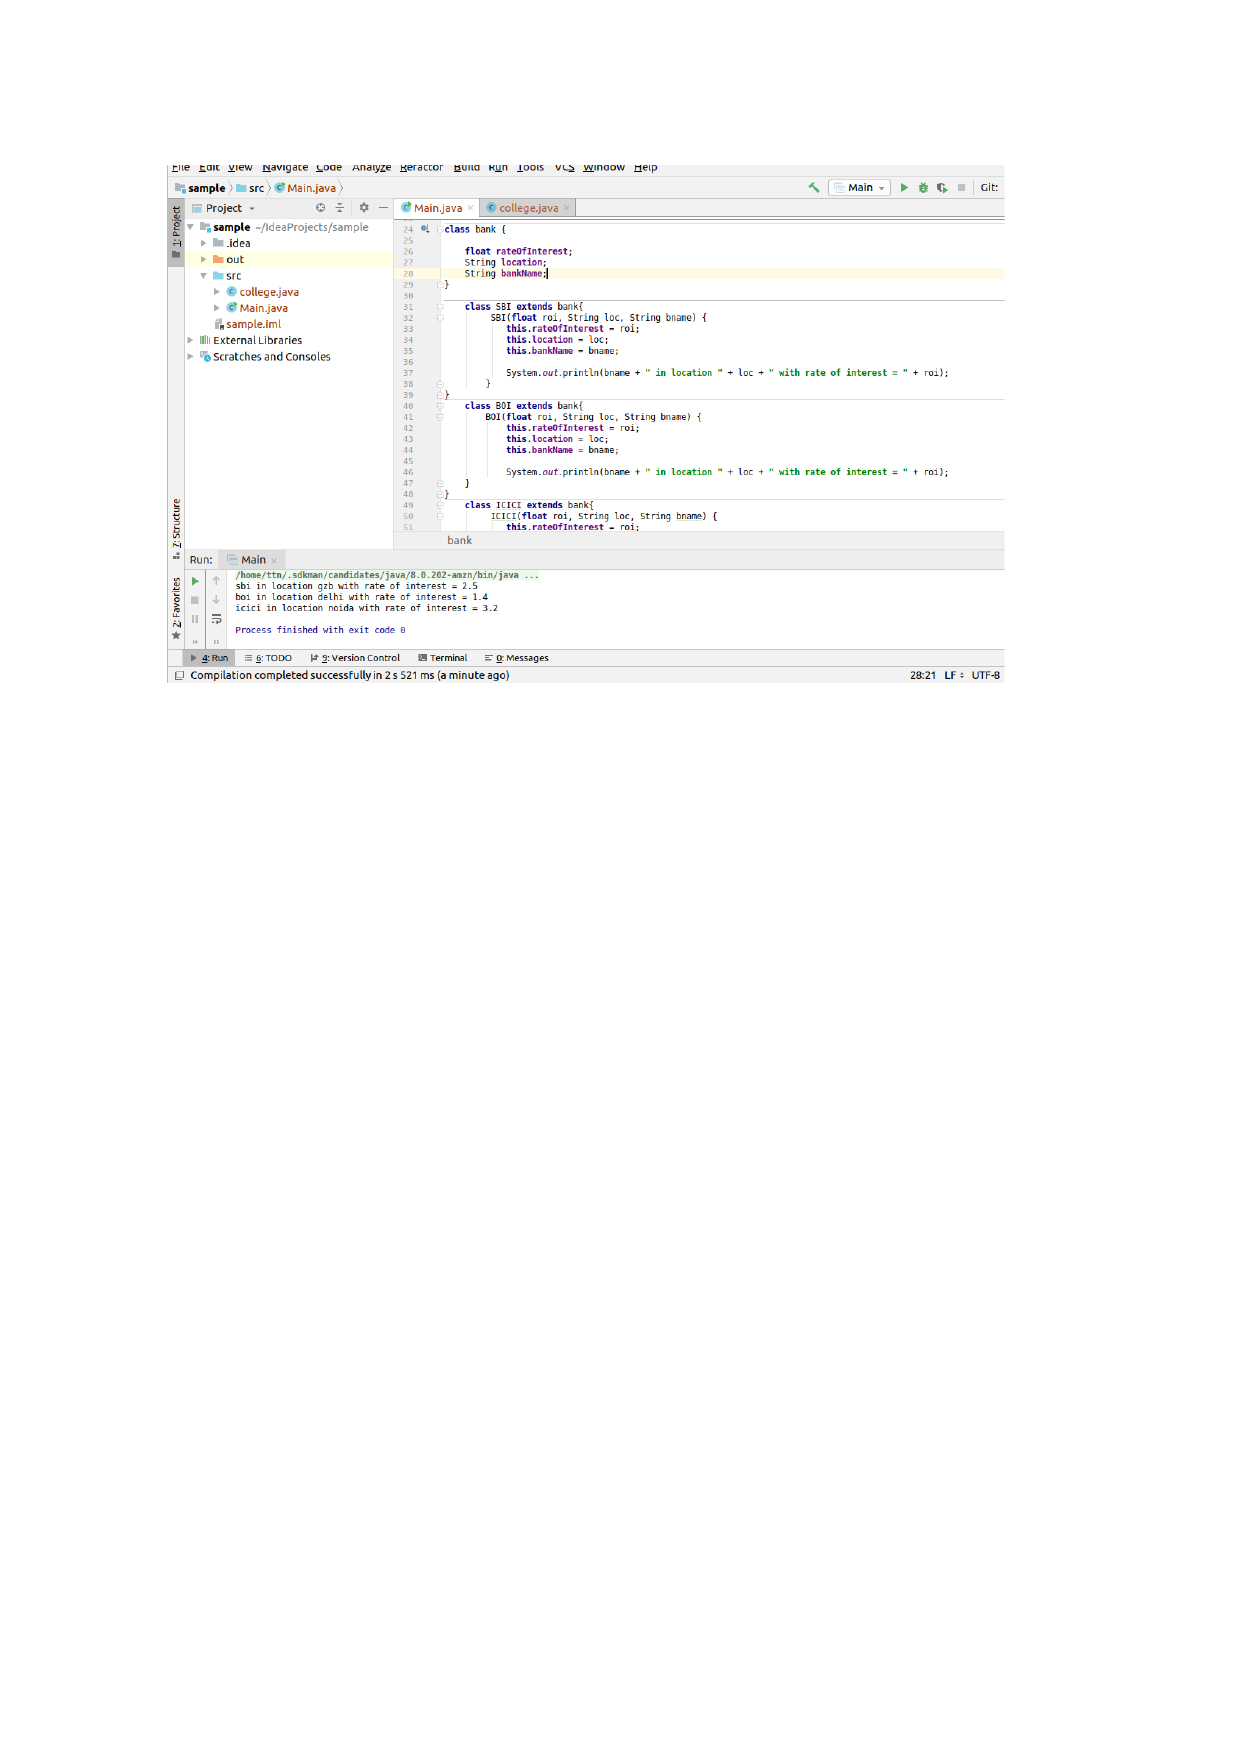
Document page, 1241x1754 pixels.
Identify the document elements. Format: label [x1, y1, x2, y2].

picture [167, 165, 1005, 683]
